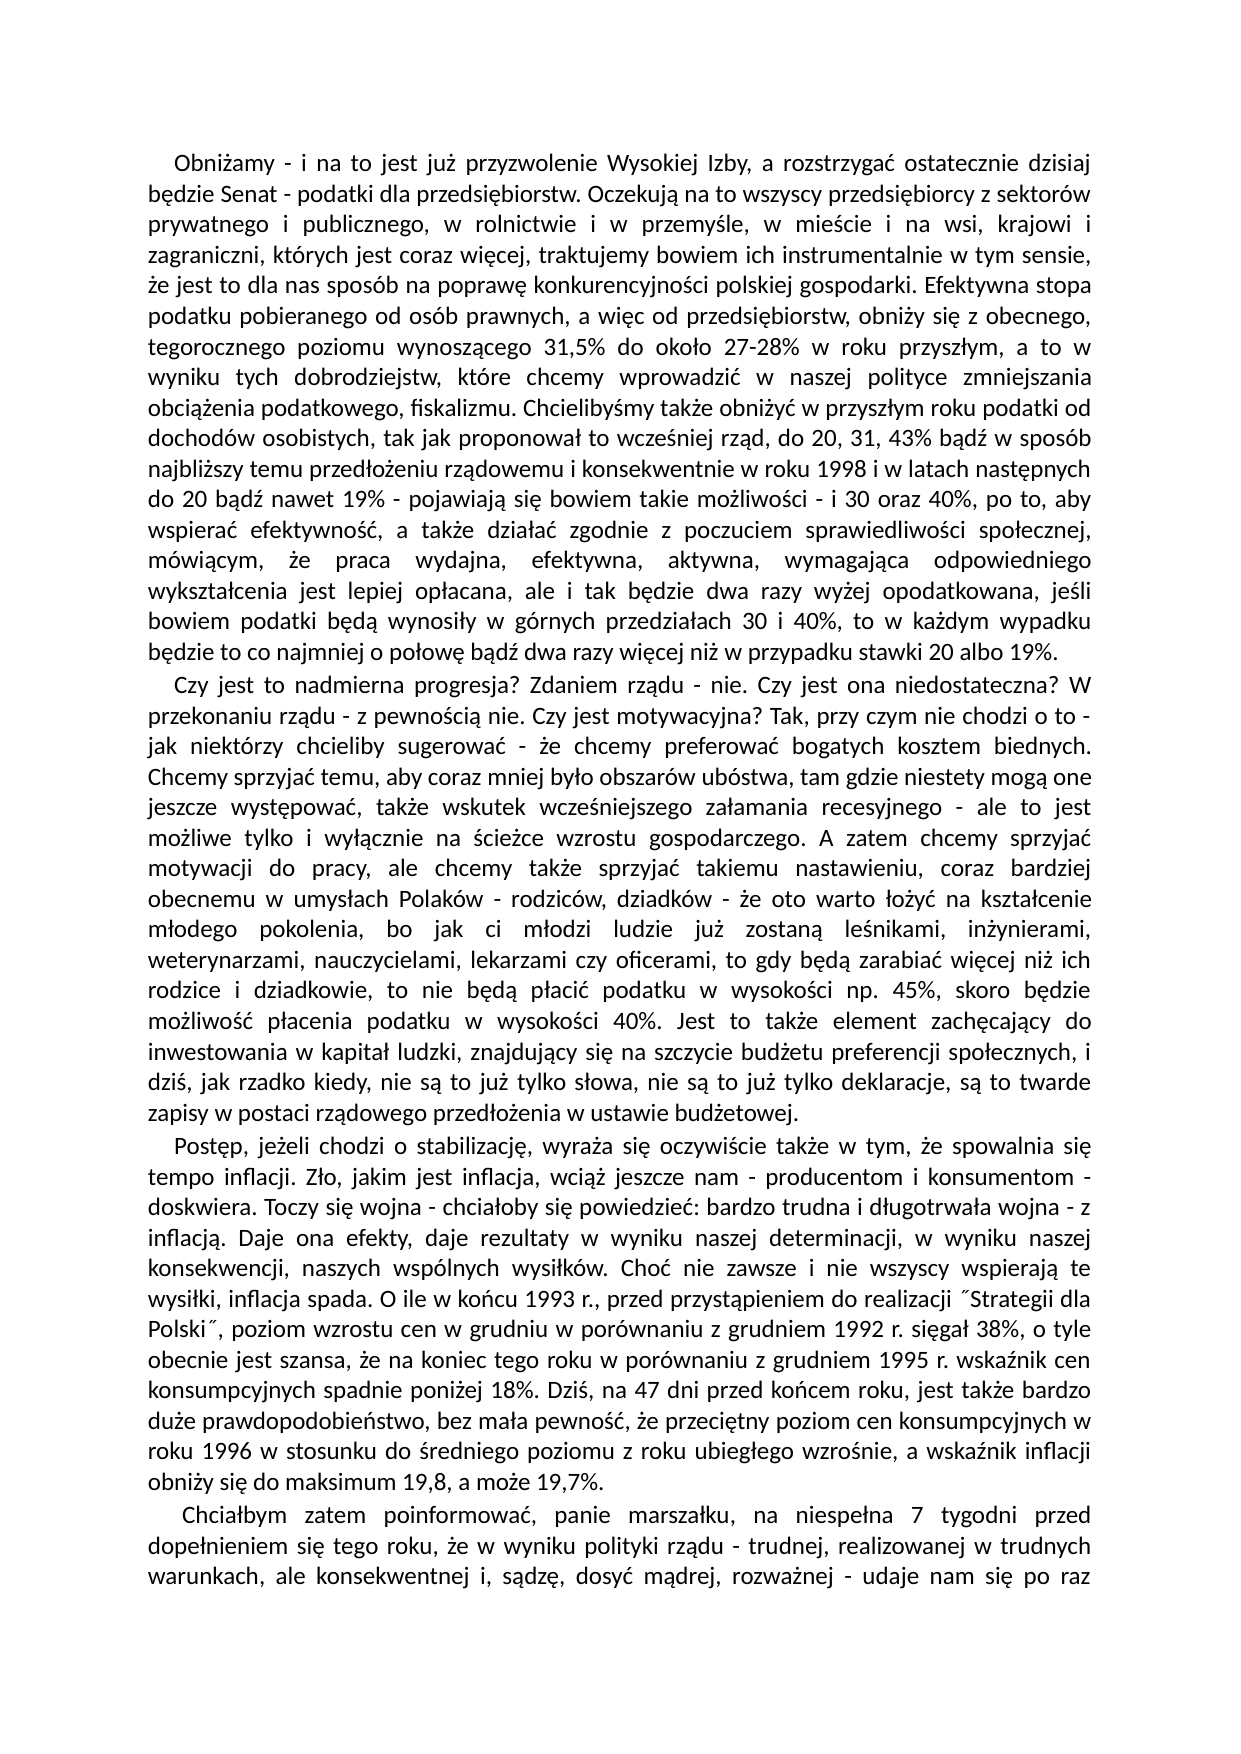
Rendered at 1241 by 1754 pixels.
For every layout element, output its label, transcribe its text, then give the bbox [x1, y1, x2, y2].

text Czy jest to nadmierna progresja? Zdaniem rządu - nie. Czy jest ona niedostateczna? W przekonaniu rządu - z pewnością nie. Czy jest motywacyjna? Tak, przy czym nie chodzi o to - jak niektórzy chcieliby sugerować - że chcemy preferować bogatych kosztem biednych. Chcemy sprzyjać temu, aby coraz mniej było obszarów ubóstwa, tam gdzie niestety mogą one jeszcze występować, także wskutek wcześniejszego załamania recesyjnego - ale to jest możliwe tylko i wyłącznie na ścieżce wzrostu gospodarczego. A zatem chcemy sprzyjać motywacji do pracy, ale chcemy także sprzyjać takiemu nastawieniu, coraz bardziej obecnemu w umysłach Polaków - rodziców, dziadków - że oto warto łożyć na kształcenie młodego pokolenia, bo jak ci młodzi ludzie już zostaną leśnikami, inżynierami, weterynarzami, nauczycielami, lekarzami czy oficerami, to gdy będą zarabiać więcej niż ich rodzice i dziadkowie, to nie będą płacić podatku w wysokości np. 45%, skoro będzie możliwość płacenia podatku w wysokości 40%. Jest to także element zachęcający do inwestowania w kapitał ludzki, znajdujący się na szczycie budżetu preferencji społecznych, i dziś, jak rzadko kiedy, nie są to już tylko słowa, nie są to już tylko deklaracje, są to twarde zapisy w postaci rządowego przedłożenia w ustawie budżetowej. [148, 669, 1093, 1127]
text Postęp, jeżeli chodzi o stabilizację, wyraża się oczywiście także w tym, że spowalnia się tempo inflacji. Zło, jakim jest inflacja, wciąż jeszcze nam - producentom i konsumentom - doskwiera. Toczy się wojna - chciałoby się powiedzieć: bardzo trudna i długotrwała wojna - z inflacją. Daje ona efekty, daje rezultaty w wyniku naszej determinacji, w wyniku naszej konsekwencji, naszych wspólnych wysiłków. Choć nie zawsze i nie wszyscy wspierają te wysiłki, inflacja spada. O ile w końcu 1993 r., przed przystąpieniem do realizacji ˝Strategii dla Polski˝, poziom wzrostu cen w grudniu w porównaniu z grudniem 1992 r. sięgał 38%, o tyle obecnie jest szansa, że na koniec tego roku w porównaniu z grudniem 1995 r. wskaźnik cen konsumpcyjnych spadnie poniżej 18%. Dziś, na 47 dni przed końcem roku, jest także bardzo duże prawdopodobieństwo, bez mała pewność, że przeciętny poziom cen konsumpcyjnych w roku 1996 w stosunku do średniego poziomu z roku ubiegłego wzrośnie, a wskaźnik inflacji obniży się do maksimum 19,8, a może 19,7%. [148, 1130, 1093, 1496]
text Chciałbym zatem poinformować, panie marszałku, na niespełna 7 tygodni przed dopełnieniem się tego roku, że w wyniku polityki rządu - trudnej, realizowanej w trudnych warunkach, ale konsekwentnej i, sądzę, dosyć mądrej, rozważnej - udaje nam się po raz [148, 1499, 1093, 1591]
text Obniżamy - i na to jest już przyzwolenie Wysokiej Izby, a rozstrzygać ostatecznie dzisiaj będzie Senat - podatki dla przedsiębiorstw. Oczekują na to wszyscy przedsiębiorcy z sektorów prywatnego i publicznego, w rolnictwie i w przemyśle, w mieście i na wsi, krajowi i zagraniczni, których jest coraz więcej, traktujemy bowiem ich instrumentalnie w tym sensie, że jest to dla nas sposób na poprawę konkurencyjności polskiej gospodarki. Efektywna stopa podatku pobieranego od osób prawnych, a więc od przedsiębiorstw, obniży się z obecnego, tegorocznego poziomu wynoszącego 31,5% do około 27-28% w roku przyszłym, a to w wyniku tych dobrodziejstw, które chcemy wprowadzić w naszej polityce zmniejszania obciążenia podatkowego, fiskalizmu. Chcielibyśmy także obniżyć w przyszłym roku podatki od dochodów osobistych, tak jak proponował to wcześniej rząd, do 20, 31, 43% bądź w sposób najbliższy temu przedłożeniu rządowemu i konsekwentnie w roku 1998 i w latach następnych do 20 bądź nawet 19% - pojawiają się bowiem takie możliwości - i 30 oraz 40%, po to, aby wspierać efektywność, a także działać zgodnie z poczuciem sprawiedliwości społecznej, mówiącym, że praca wydajna, efektywna, aktywna, wymagająca odpowiedniego wykształcenia jest lepiej opłacana, ale i tak będzie dwa razy wyżej opodatkowana, jeśli bowiem podatki będą wynosiły w górnych przedziałach 30 i 40%, to w każdym wypadku będzie to co najmniej o połowę bądź dwa razy więcej niż w przypadku stawki 20 albo 19%. [148, 148, 1093, 666]
